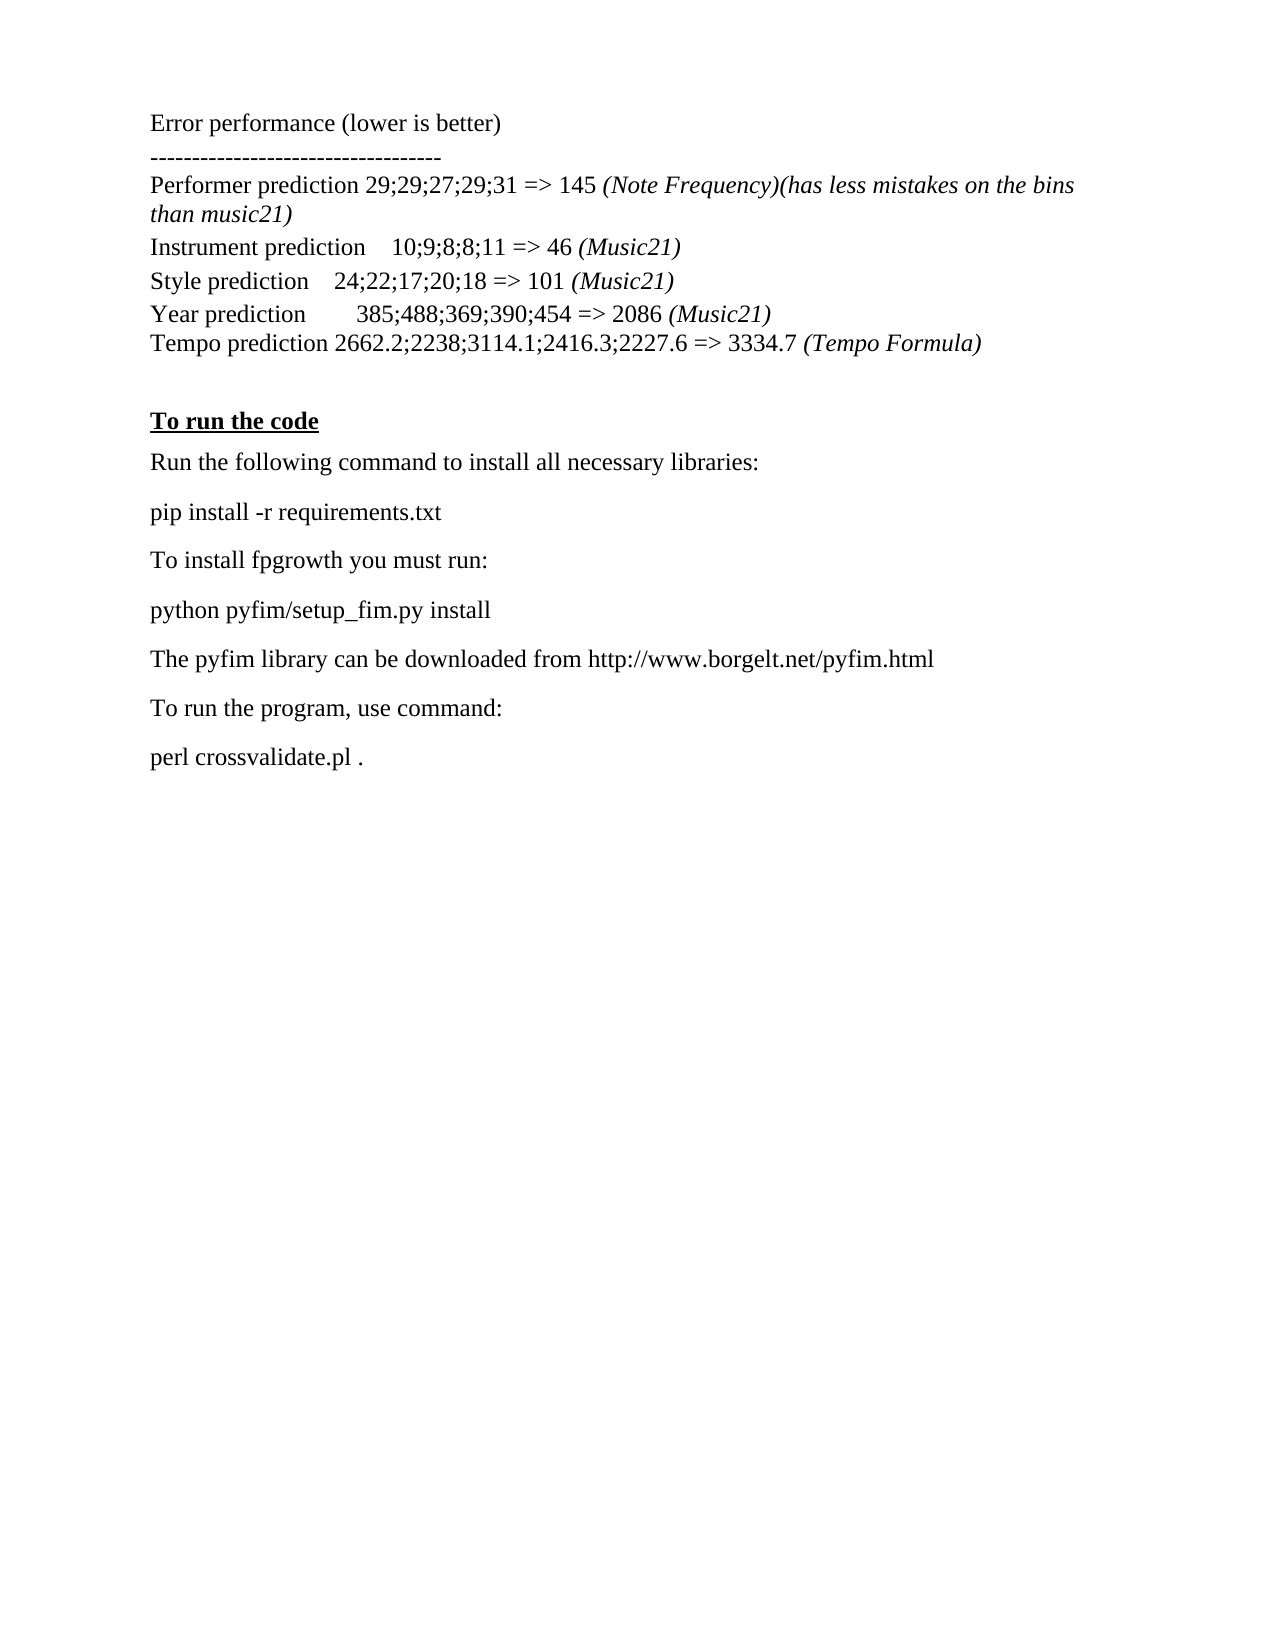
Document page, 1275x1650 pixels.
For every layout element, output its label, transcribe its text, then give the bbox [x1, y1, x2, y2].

text Tempo prediction 2662.2;2238;3114.1;2416.3;2227.6 => 3334.7 (Tempo Formula) [150, 328, 1125, 357]
text Style prediction 24;22;17;20;18 => 101 (Music21) [150, 261, 1125, 294]
text Performer prediction 29;29;27;29;31 => 145 (Note Frequency)(has less mistakes on the bins than music21) [150, 170, 1125, 228]
text Run the following command to install all necessary libraries: [150, 447, 1125, 476]
text perl crossvalidate.pl . [150, 742, 1125, 771]
text python pyfim/setup_fim.py install [150, 595, 1125, 623]
text To run the code [150, 406, 1125, 435]
text ----------------------------------- [150, 137, 1125, 170]
text The pyfim library can be downloaded from http://www.borgelt.net/pyfim.html [150, 644, 1125, 672]
text Error performance (lower is better) [150, 104, 1125, 137]
text To run the program, use command: [150, 693, 1125, 722]
text pip install -r requirements.txt [150, 497, 1125, 525]
text Year prediction 385;488;369;390;454 => 2086 (Music21) [150, 294, 1125, 328]
text To install fpgrowth you must run: [150, 546, 1125, 574]
text Instrument prediction 10;9;8;8;11 => 46 (Music21) [150, 228, 1125, 261]
